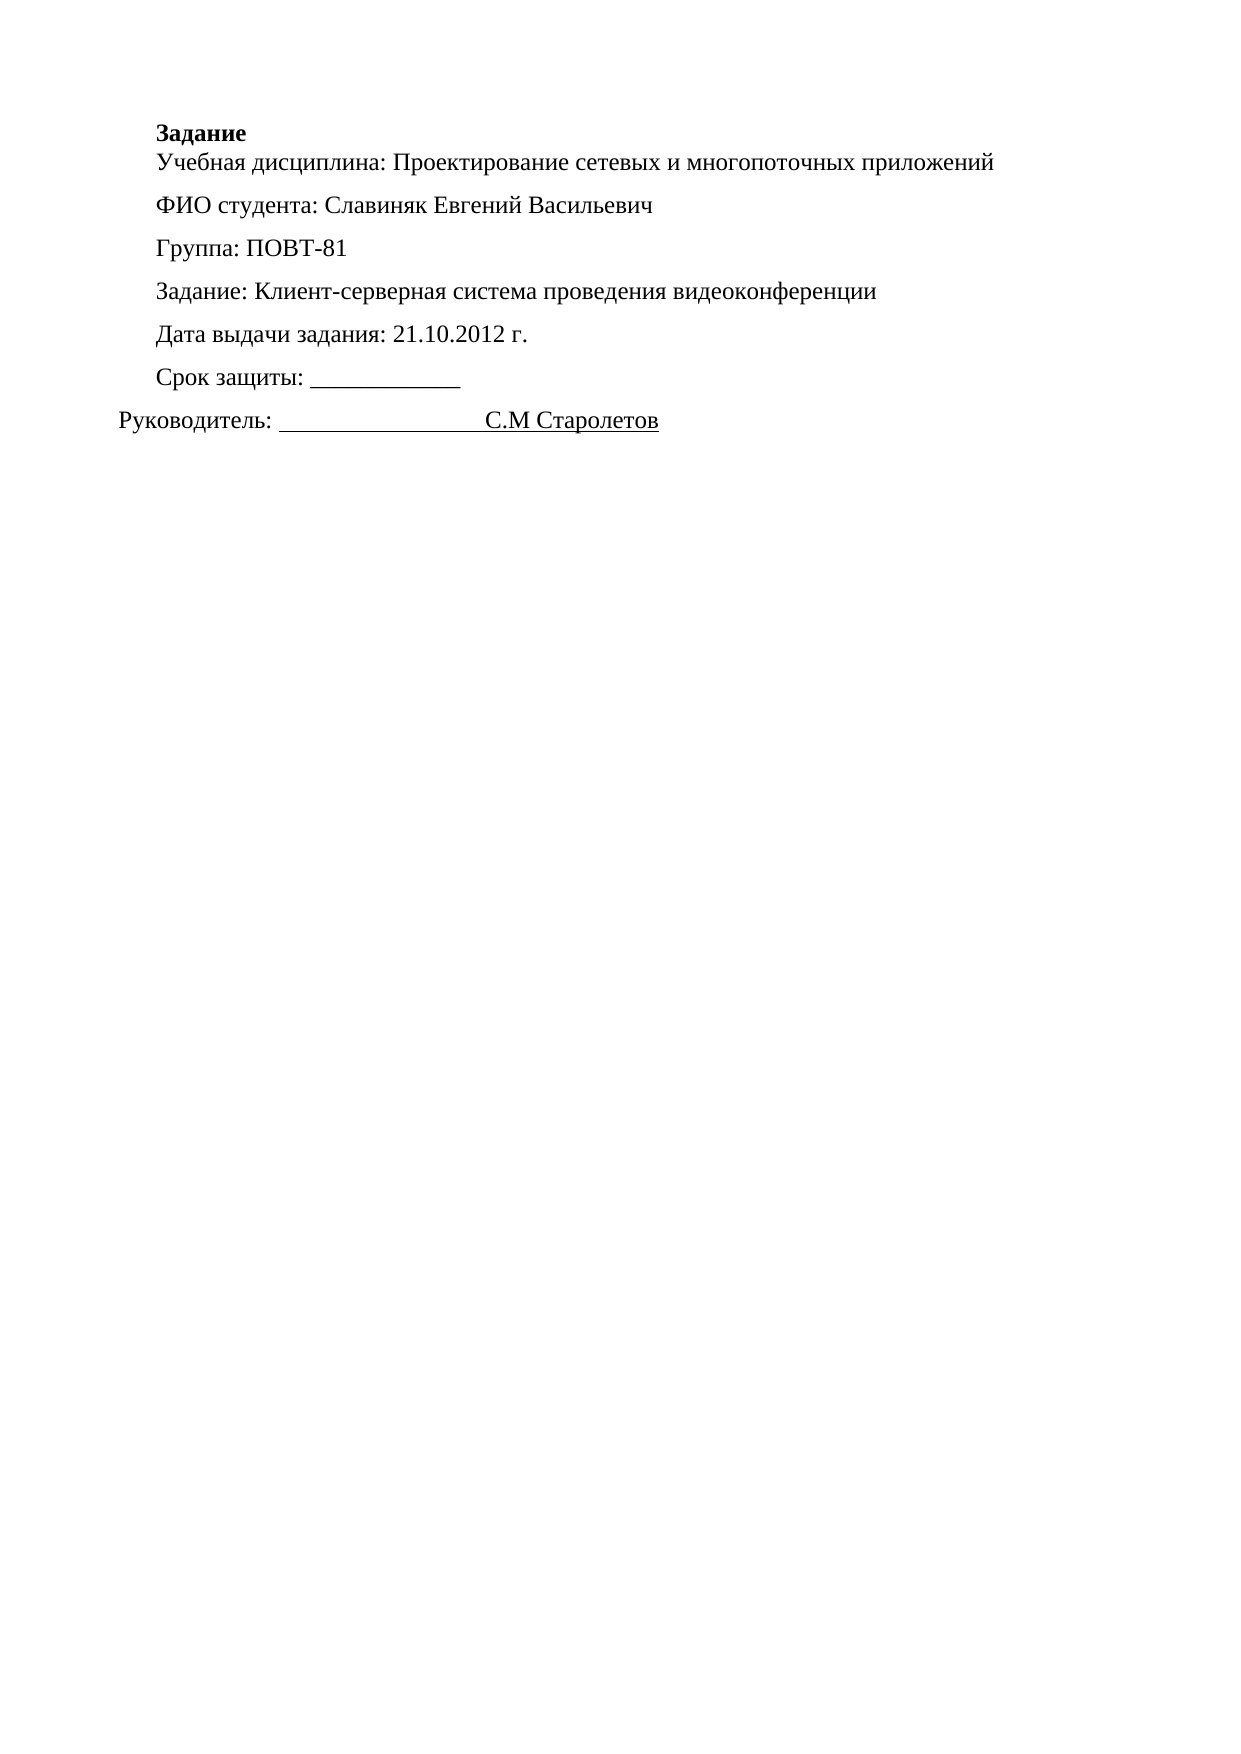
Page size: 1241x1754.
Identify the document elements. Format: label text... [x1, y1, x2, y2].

text Срок защиты: ____________ [156, 362, 1152, 391]
text Руководитель: С.М Старолетов [118, 406, 1152, 434]
text Задание: Клиент-серверная система проведения видеоконференции [156, 276, 1152, 305]
text Дата выдачи задания: 21.10.2012 г. [156, 319, 1152, 348]
text Группа: ПОВТ-81 [156, 233, 1152, 262]
text Задание [118, 118, 1152, 147]
text Учебная дисциплина: Проектирование сетевых и многопоточных приложений [156, 147, 1152, 176]
text ФИО студента: Славиняк Евгений Васильевич [156, 190, 1152, 219]
